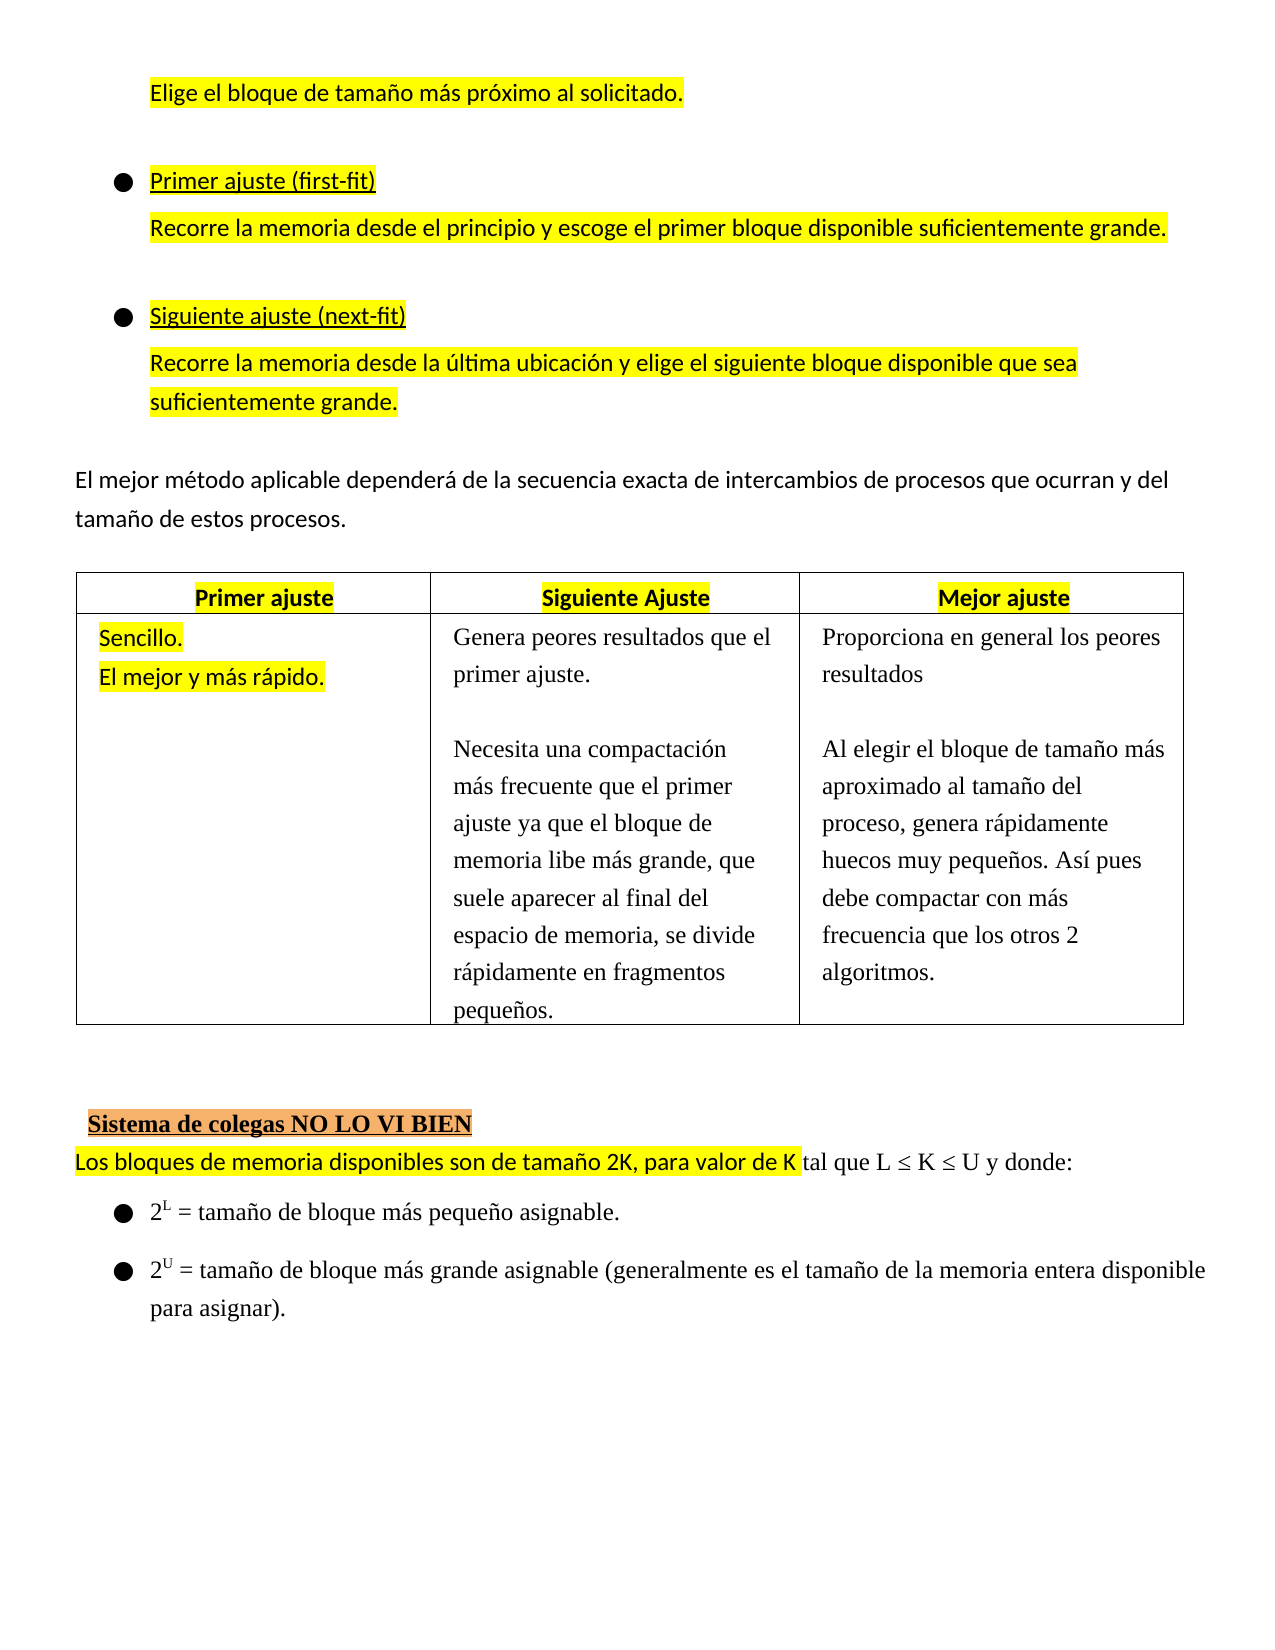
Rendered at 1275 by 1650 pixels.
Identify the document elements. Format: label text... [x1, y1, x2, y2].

text Recorre la memoria desde el principio y escoge el primer bloque disponible suficientemente grande. [150, 212, 1212, 243]
table_header Primer ajuste [77, 573, 430, 613]
table_header Mejor ajuste [800, 573, 1183, 613]
table_cell Sencillo. El mejor y más rápido. [77, 614, 430, 1023]
list Siguiente ajuste (next-fit) [112, 287, 1212, 338]
text El mejor método aplicable dependerá de la secuencia exacta de intercambios de procesos que ocurran y del tamaño de estos procesos. [75, 464, 1212, 534]
table_cell Proporciona en general los peores resultados Al elegir el bloque de tamaño más aproximado al tamaño del proceso, genera rápidamente huecos muy pequeños. Así pues debe compactar con más frecuencia que los otros 2 algoritmos. [800, 614, 1183, 1023]
table_cell Genera peores resultados que el primer ajuste. Necesita una compactación más frecuente que el primer ajuste ya que el bloque de memoria libe más grande, que suele aparecer al final del espacio de memoria, se divide rápidamente en fragmentos pequeños. [431, 614, 799, 1023]
text Los bloques de memoria disponibles son de tamaño 2K, para valor de K tal que L ≤ K ≤ U y donde: [75, 1146, 1212, 1176]
list Primer ajuste (first-fit) [112, 152, 1212, 203]
table_header Siguiente Ajuste [431, 573, 799, 613]
text Elige el bloque de tamaño más próximo al solicitado. [150, 77, 1212, 108]
list 2L = tamaño de bloque más pequeño asignable. [112, 1183, 1212, 1234]
subtitle Sistema de colegas NO LO VI BIEN [75, 1109, 1212, 1137]
text Recorre la memoria desde la última ubicación y elige el siguiente bloque disponible que sea suficientemente grande. [150, 347, 1212, 417]
list 2U = tamaño de bloque más grande asignable (generalmente es el tamaño de la memoria entera disponible para asignar). [112, 1241, 1212, 1321]
